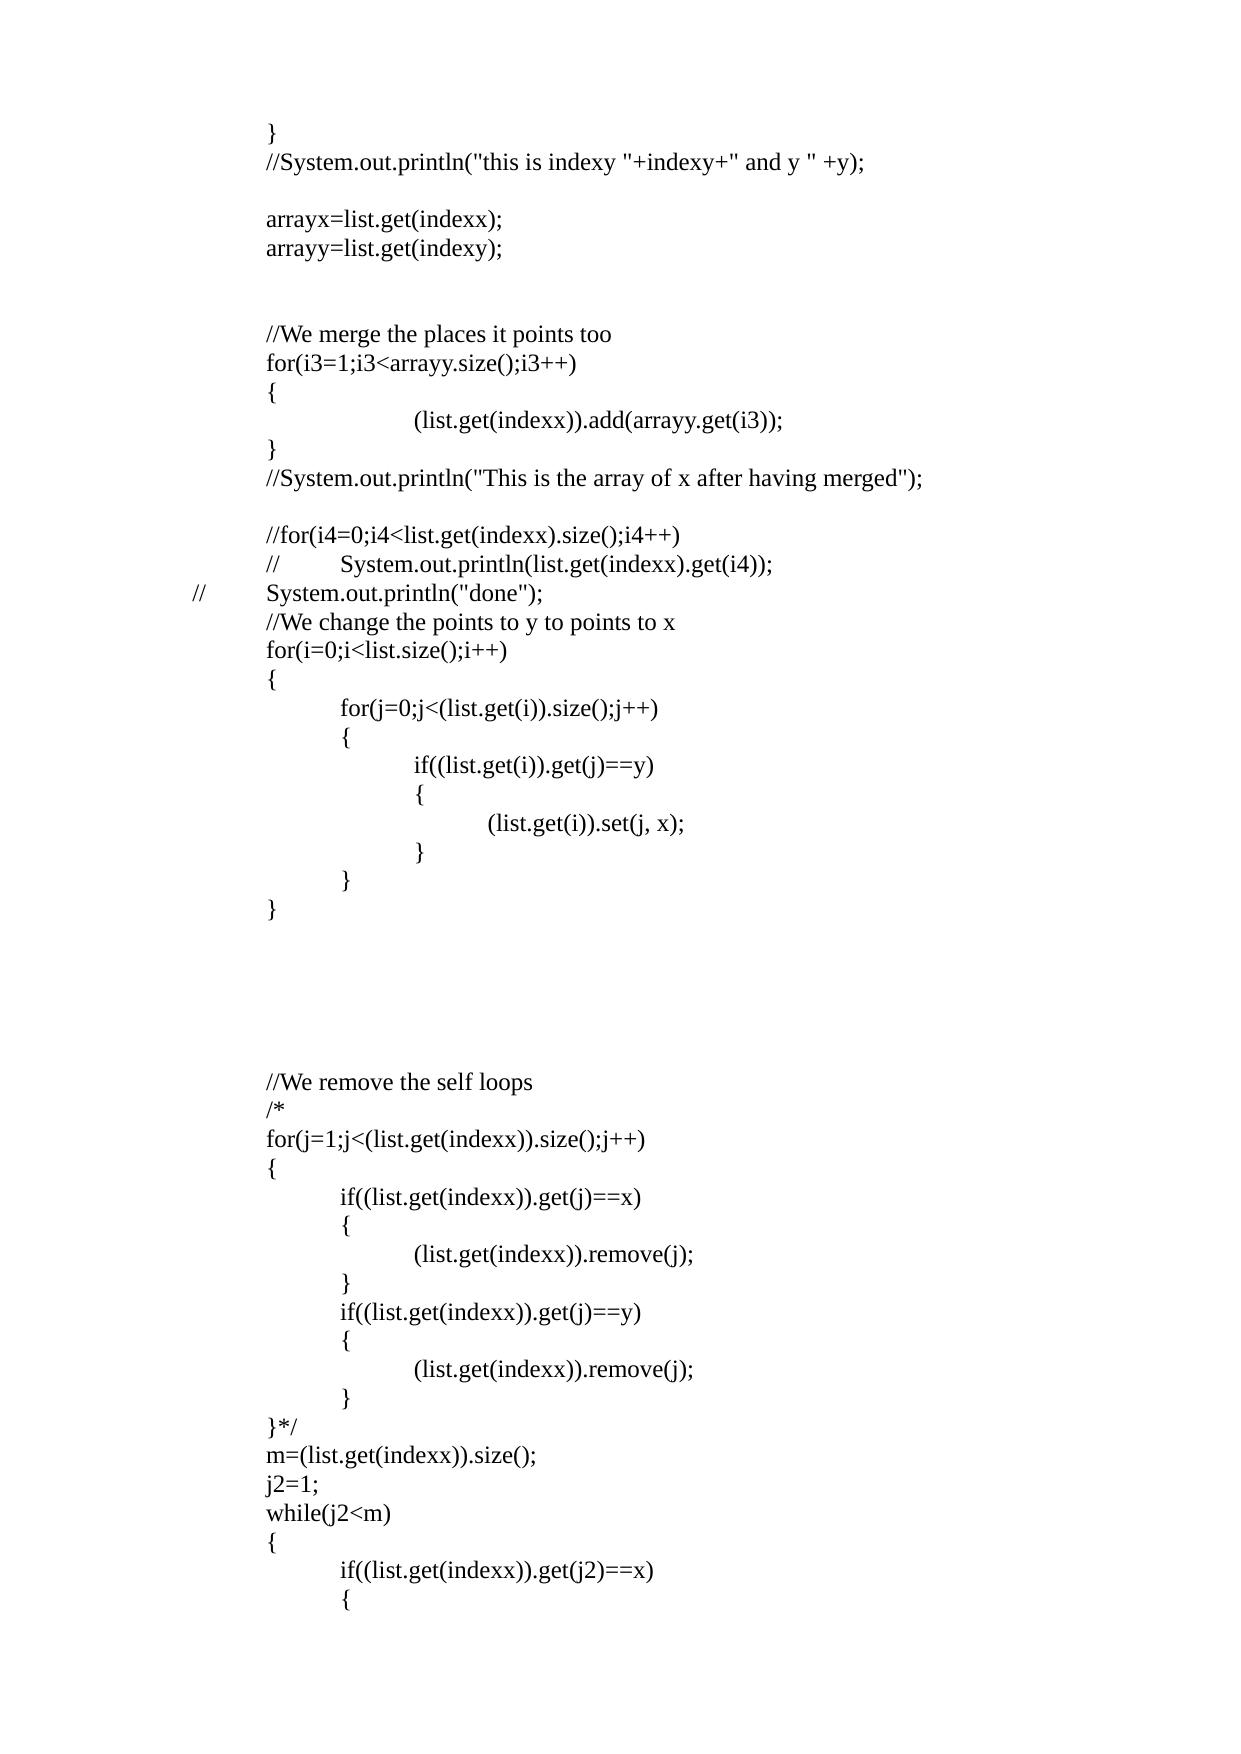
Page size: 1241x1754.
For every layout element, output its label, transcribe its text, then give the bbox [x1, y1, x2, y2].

text { [118, 1527, 1122, 1556]
text /* [118, 1096, 1122, 1124]
text arrayy=list.get(indexy); [118, 233, 1122, 262]
text // System.out.println("done"); [118, 578, 1122, 607]
text } [118, 837, 1122, 866]
text for(i=0;i<list.size();i++) [118, 636, 1122, 664]
text { [118, 377, 1122, 406]
text for(j=1;j<(list.get(indexx)).size();j++) [118, 1124, 1122, 1153]
text for(j=0;j<(list.get(i)).size();j++) [118, 693, 1122, 722]
text (list.get(indexx)).remove(j); [118, 1239, 1122, 1268]
text j2=1; [118, 1469, 1122, 1498]
text (list.get(indexx)).remove(j); [118, 1354, 1122, 1383]
text } [118, 118, 1122, 147]
text { [118, 1153, 1122, 1182]
text { [118, 1584, 1122, 1613]
text m=(list.get(indexx)).size(); [118, 1441, 1122, 1469]
text while(j2<m) [118, 1498, 1122, 1527]
text { [118, 664, 1122, 693]
text (list.get(i)).set(j, x); [118, 808, 1122, 837]
text { [118, 1211, 1122, 1239]
text //for(i4=0;i4<list.get(indexx).size();i4++) [118, 521, 1122, 549]
text { [118, 722, 1122, 751]
text //We merge the places it points too [118, 319, 1122, 348]
text if((list.get(indexx)).get(j)==x) [118, 1182, 1122, 1211]
text { [118, 779, 1122, 808]
text // System.out.println(list.get(indexx).get(i4)); [118, 549, 1122, 578]
text arrayx=list.get(indexx); [118, 204, 1122, 233]
text } [118, 866, 1122, 894]
text (list.get(indexx)).add(arrayy.get(i3)); [118, 406, 1122, 434]
text for(i3=1;i3<arrayy.size();i3++) [118, 348, 1122, 377]
text { [118, 1326, 1122, 1354]
text } [118, 894, 1122, 923]
text //System.out.println("This is the array of x after having merged"); [118, 463, 1122, 492]
text //System.out.println("this is indexy "+indexy+" and y " +y); [118, 147, 1122, 176]
text if((list.get(indexx)).get(j2)==x) [118, 1556, 1122, 1584]
text if((list.get(indexx)).get(j)==y) [118, 1297, 1122, 1326]
text }*/ [118, 1412, 1122, 1441]
text } [118, 434, 1122, 463]
text } [118, 1383, 1122, 1412]
text if((list.get(i)).get(j)==y) [118, 751, 1122, 779]
text //We remove the self loops [118, 1067, 1122, 1096]
text //We change the points to y to points to x [118, 607, 1122, 636]
text } [118, 1268, 1122, 1297]
